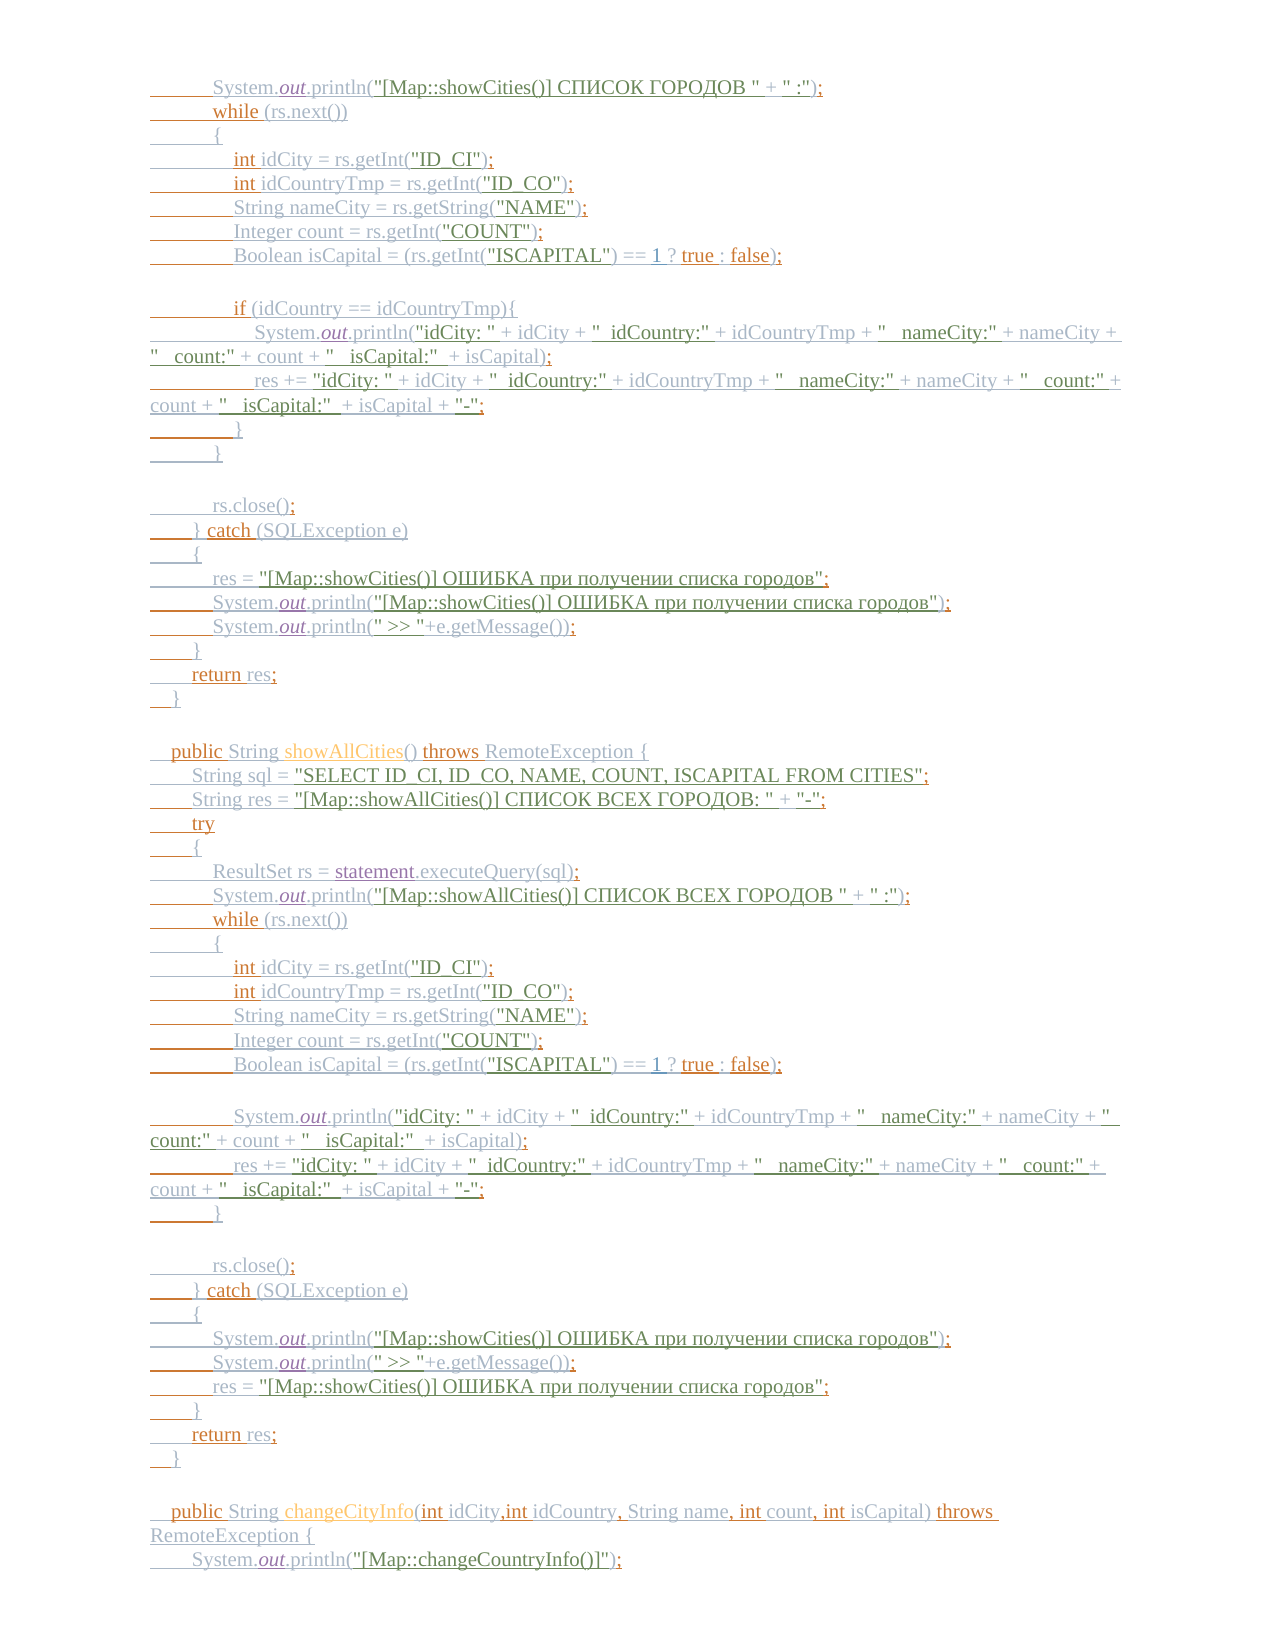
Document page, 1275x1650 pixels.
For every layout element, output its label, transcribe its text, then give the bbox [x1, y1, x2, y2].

text System.out.println("[Map::showCities()] СПИСОК ГОРОДОВ " + " :"); while (rs.next()) { int idCity = rs.getInt("ID_CI"); int idCountryTmp = rs.getInt("ID_CO"); String nameCity = rs.getString("NAME"); Integer count = rs.getInt("COUNT"); Boolean isCapital = (rs.getInt("ISCAPITAL") == 1 ? true : false); if (idCountry == idCountryTmp){ System.out.println("idCity: " + idCity + " idCountry:" + idCountryTmp + " nameCity:" + nameCity + " count:" + count + " isCapital:" + isCapital); res += "idCity: " + idCity + " idCountry:" + idCountryTmp + " nameCity:" + nameCity + " count:" + count + " isCapital:" + isCapital + "-"; } } rs.close(); } catch (SQLException e) { res = "[Map::showCities()] ОШИБКА при получении списка городов"; System.out.println("[Map::showCities()] ОШИБКА при получении списка городов"); System.out.println(" >> "+e.getMessage()); } return res; } public String showAllCities() throws RemoteException { String sql = "SELECT ID_CI, ID_CO, NAME, COUNT, ISCAPITAL FROM CITIES"; String res = "[Map::showAllCities()] СПИСОК ВСЕХ ГОРОДОВ: " + "-"; try { ResultSet rs = statement.executeQuery(sql); System.out.println("[Map::showAllCities()] СПИСОК ВСЕХ ГОРОДОВ " + " :"); while (rs.next()) { int idCity = rs.getInt("ID_CI"); int idCountryTmp = rs.getInt("ID_CO"); String nameCity = rs.getString("NAME"); Integer count = rs.getInt("COUNT"); Boolean isCapital = (rs.getInt("ISCAPITAL") == 1 ? true : false); System.out.println("idCity: " + idCity + " idCountry:" + idCountryTmp + " nameCity:" + nameCity + " count:" + count + " isCapital:" + isCapital); res += "idCity: " + idCity + " idCountry:" + idCountryTmp + " nameCity:" + nameCity + " count:" + count + " isCapital:" + isCapital + "-"; } rs.close(); } catch (SQLException e) { System.out.println("[Map::showCities()] ОШИБКА при получении списка городов"); System.out.println(" >> "+e.getMessage()); res = "[Map::showCities()] ОШИБКА при получении списка городов"; } return res; } public String changeCityInfo(int idCity,int idCountry, String name, int count, int isCapital) throws RemoteException { System.out.println("[Map::changeCountryInfo()]"); [150, 75, 1125, 1571]
